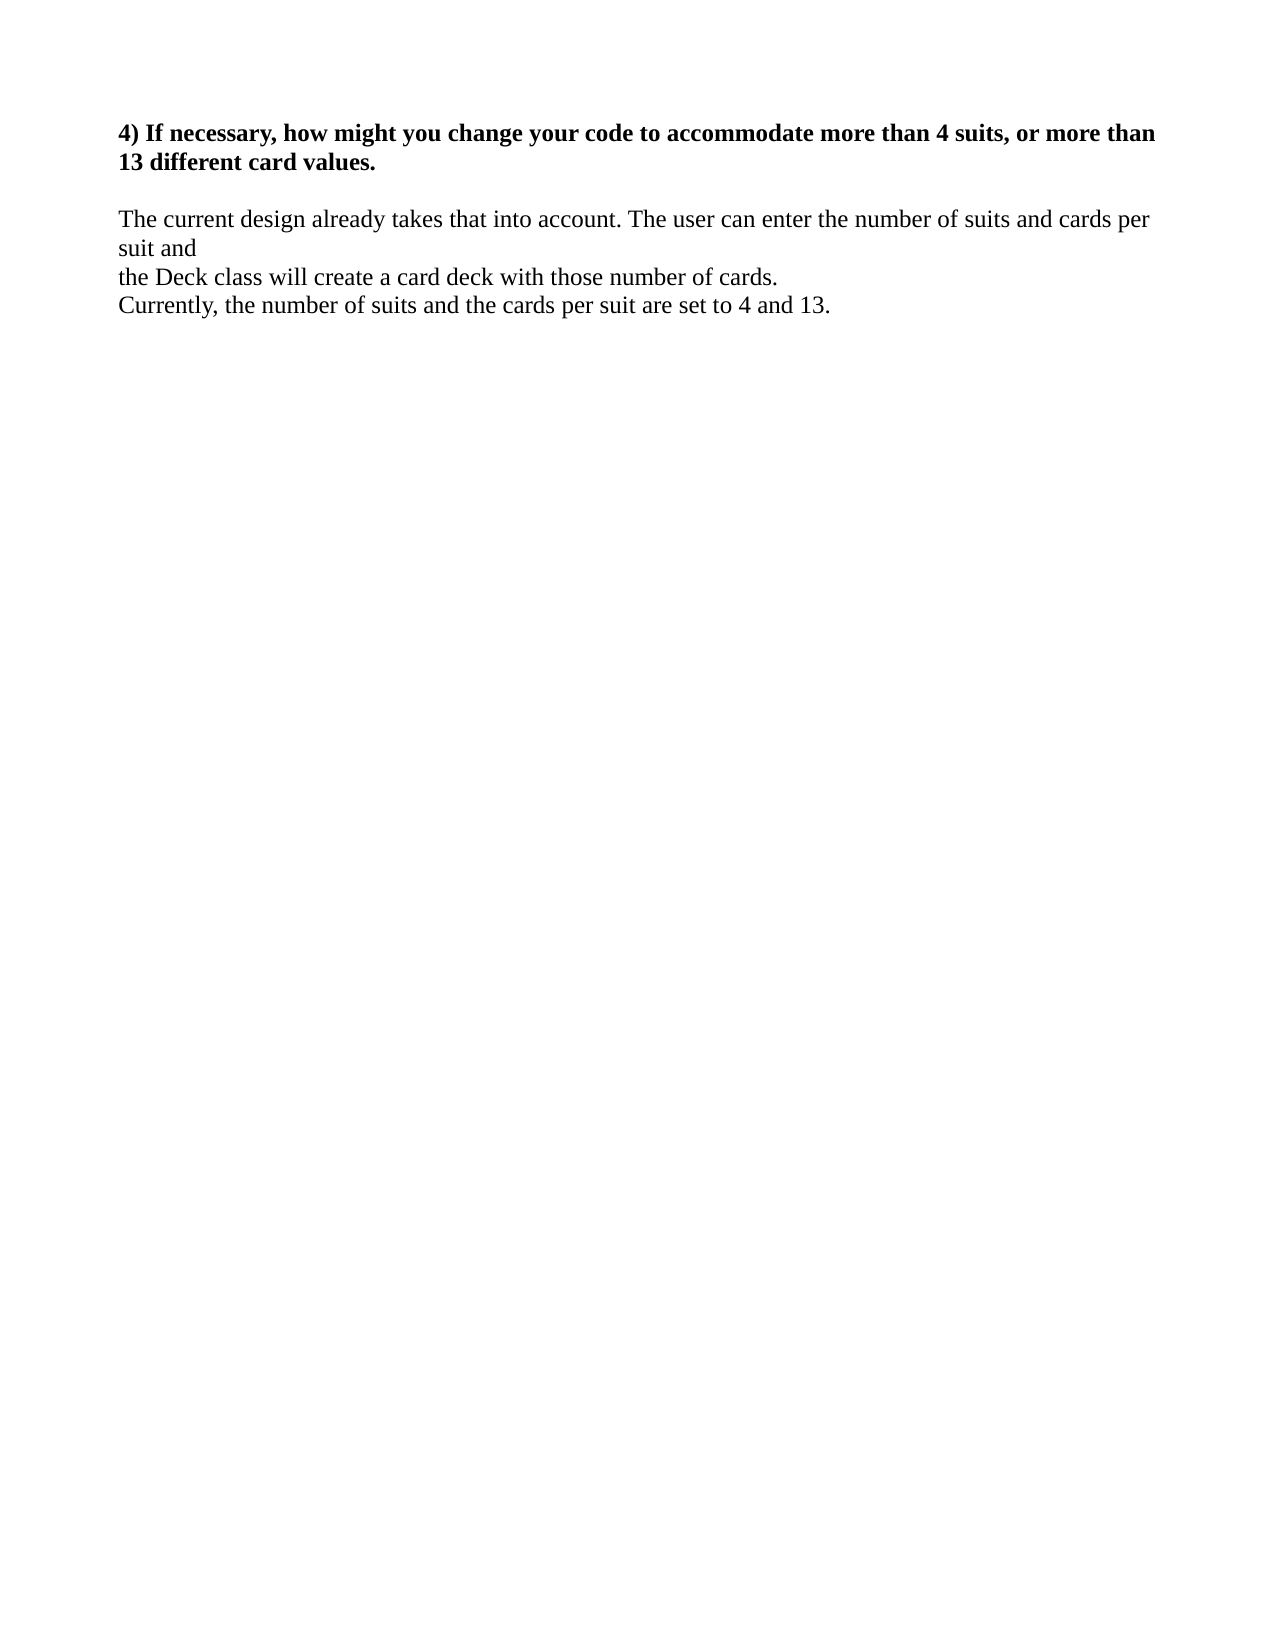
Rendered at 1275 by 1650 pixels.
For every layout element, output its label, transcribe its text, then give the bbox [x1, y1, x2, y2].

text The current design already takes that into account. The user can enter the number of suits and cards per suit and [118, 204, 1157, 262]
text 4) If necessary, how might you change your code to accommodate more than 4 suits, or more than 13 different card values. [118, 118, 1157, 176]
text Currently, the number of suits and the cards per suit are set to 4 and 13. [118, 291, 1157, 319]
text the Deck class will create a card deck with those number of cards. [118, 262, 1157, 291]
